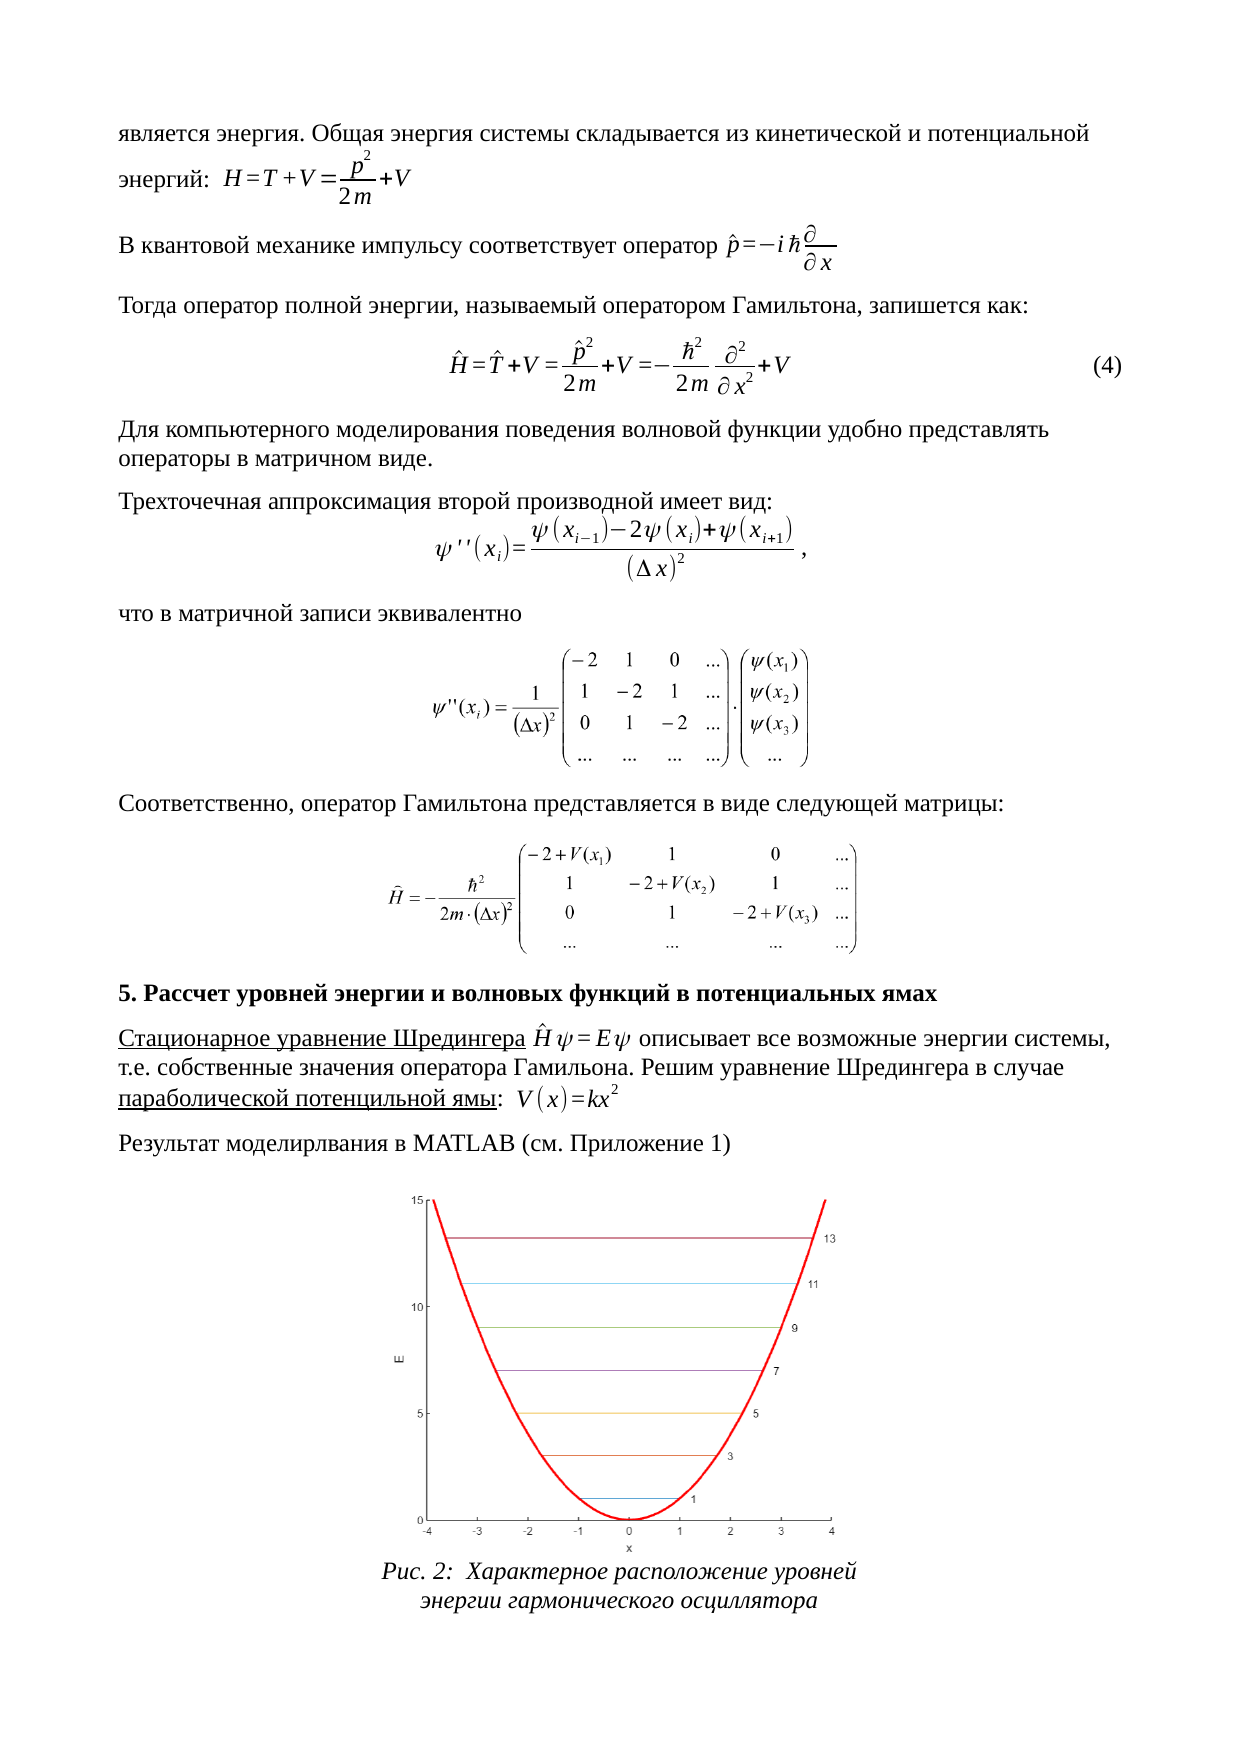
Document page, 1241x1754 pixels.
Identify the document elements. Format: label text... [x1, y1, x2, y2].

text В квантовой механике импульсу соответствует оператор [118, 224, 1122, 276]
text Согласно потулатам квантовой механики, каждой измеряемой величине соответствует определенный эрмитов оператор. Одной из наиболее важных в физике измеряемых величин является энергия. Общая энергия системы складывается из кинетической и потенциальной энергий: [118, 118, 1122, 209]
text (4) [118, 333, 1122, 399]
text Для компьютерного моделирования поведения волновой функции удобно представлять операторы в матричном виде. [118, 414, 1122, 472]
picture [375, 1184, 865, 1557]
text что в матричной записи эквивалентно [118, 598, 1122, 627]
text Стационарное уравнение Шредингераописывает все возможные энергии системы, т.е. собственные значения оператора Гамильона. Решим уравнение Шредингера в случае параболической потенцильной ямы: [118, 1021, 1122, 1114]
text Трехточечная аппроксимация второй производной имеет вид: , [118, 486, 1122, 583]
text Тогда оператор полной энергии, называемый оператором Гамильтона, запишется как: [118, 290, 1122, 319]
text 5. Рассчет уровней энергии и волновых функций в потенциальных ямах [118, 978, 1122, 1006]
text Рис. 2: Характерное расположение уровней энергии гармонического осциллятора [345, 1184, 895, 1614]
text Соответственно, оператор Гамильтона представляется в виде следующей матрицы: [118, 788, 1122, 816]
picture [417, 641, 824, 773]
picture [372, 831, 868, 964]
text Результат моделирлвания в MATLAB (см. Приложение 1) [118, 1128, 1122, 1157]
